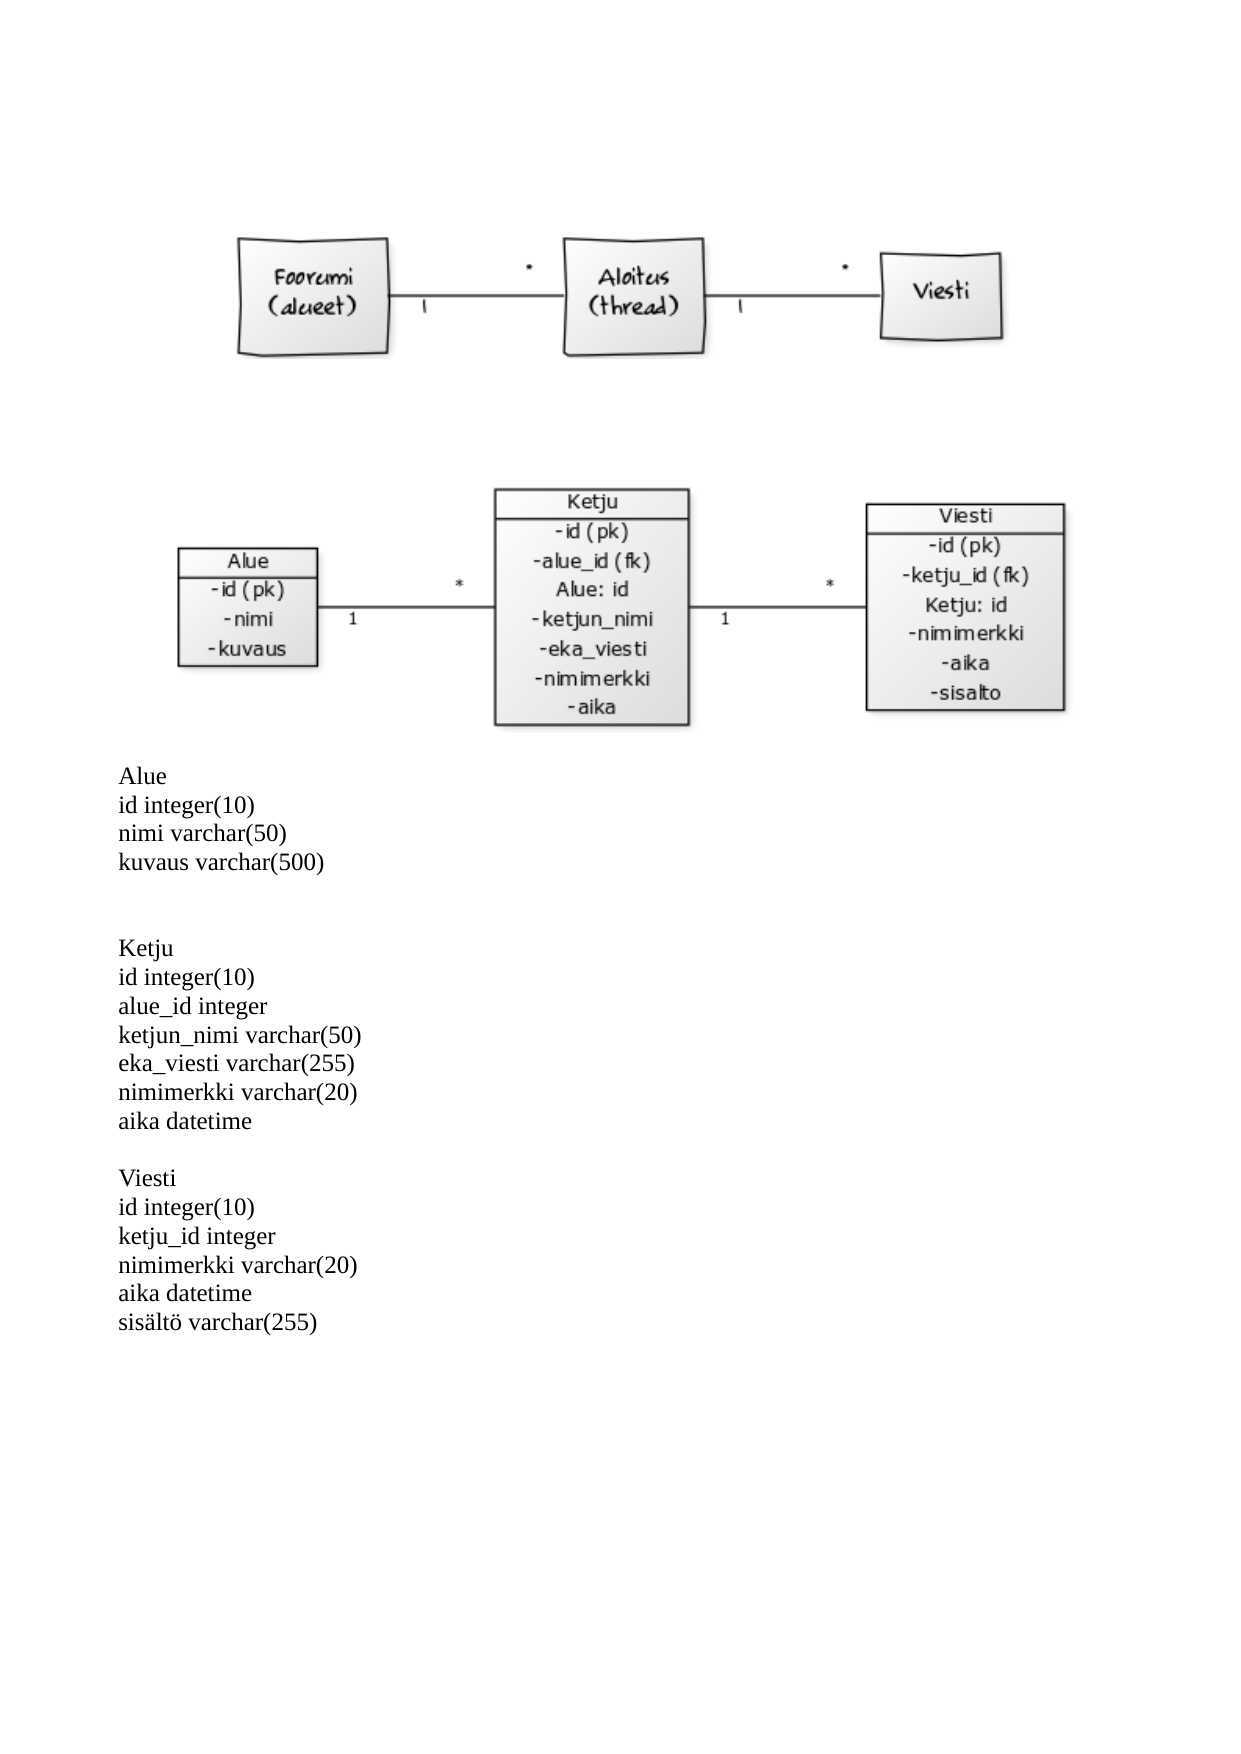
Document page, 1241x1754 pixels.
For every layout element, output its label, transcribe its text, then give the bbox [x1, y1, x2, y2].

text id integer(10) [118, 962, 1122, 991]
text kuvaus varchar(500) [118, 847, 1122, 876]
text nimimerkki varchar(20) [118, 1077, 1122, 1106]
text Alue [118, 761, 1122, 790]
text eka_viesti varchar(255) [118, 1048, 1122, 1077]
text Viesti [118, 1163, 1122, 1192]
text id integer(10) [118, 1192, 1122, 1221]
text aika datetime [118, 1278, 1122, 1307]
text Ketju [118, 933, 1122, 962]
text ketjun_nimi varchar(50) [118, 1020, 1122, 1048]
picture [231, 233, 1010, 359]
text nimimerkki varchar(20) [118, 1250, 1122, 1278]
text sisältö varchar(255) [118, 1307, 1122, 1336]
text id integer(10) [118, 790, 1122, 818]
text alue_id integer [118, 991, 1122, 1020]
text ketju_id integer [118, 1221, 1122, 1250]
text nimi varchar(50) [118, 818, 1122, 847]
picture [170, 482, 1074, 733]
text aika datetime [118, 1106, 1122, 1135]
